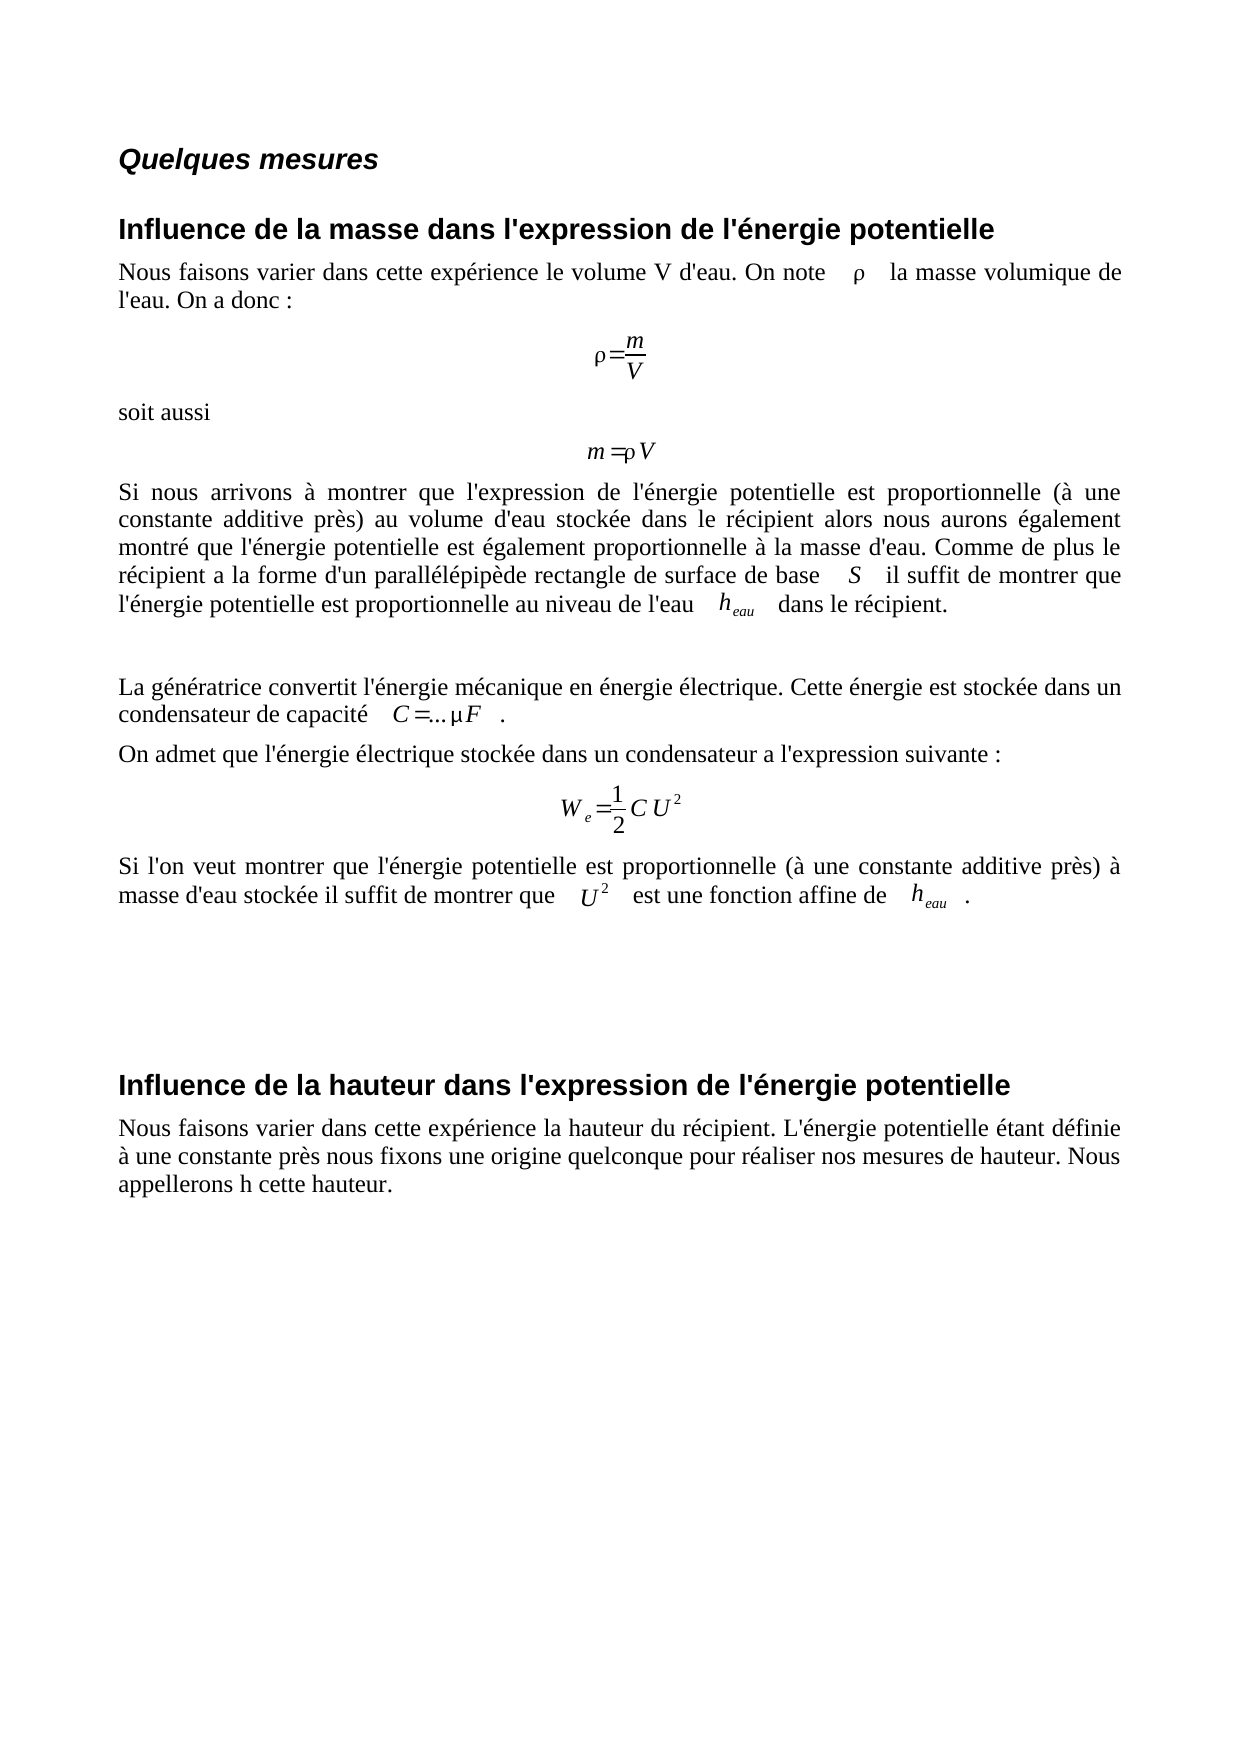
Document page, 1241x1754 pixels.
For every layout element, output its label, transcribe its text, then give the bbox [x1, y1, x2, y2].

text Si l'on veut montrer que l'énergie potentielle est proportionnelle (à une constante additive près) à masse d'eau stockée il suffit de montrer que est une fonction affine de . [118, 852, 1122, 911]
text Si nous arrivons à montrer que l'expression de l'énergie potentielle est proportionnelle (à une constante additive près) au volume d'eau stockée dans le récipient alors nous aurons également montré que l'énergie potentielle est également proportionnelle à la masse d'eau. Comme de plus le récipient a la forme d'un parallélépipède rectangle de surface de base il suffit de montrer que l'énergie potentielle est proportionnelle au niveau de l'eau dans le récipient. [118, 478, 1122, 620]
text soit aussi [118, 398, 1122, 425]
text La génératrice convertit l'énergie mécanique en énergie électrique. Cette énergie est stockée dans un condensateur de capacité . [118, 673, 1122, 728]
subtitle Influence de la hauteur dans l'expression de l'énergie potentielle [118, 1069, 1122, 1102]
subtitle Quelques mesures [118, 143, 1122, 176]
subtitle Influence de la masse dans l'expression de l'énergie potentielle [118, 213, 1122, 246]
text Nous faisons varier dans cette expérience le volume V d'eau. On note la masse volumique de l'eau. On a donc : [118, 258, 1122, 314]
text Nous faisons varier dans cette expérience la hauteur du récipient. L'énergie potentielle étant définie à une constante près nous fixons une origine quelconque pour réaliser nos mesures de hauteur. Nous appellerons h cette hauteur. [118, 1114, 1122, 1197]
text On admet que l'énergie électrique stockée dans un condensateur a l'expression suivante : [118, 741, 1122, 768]
